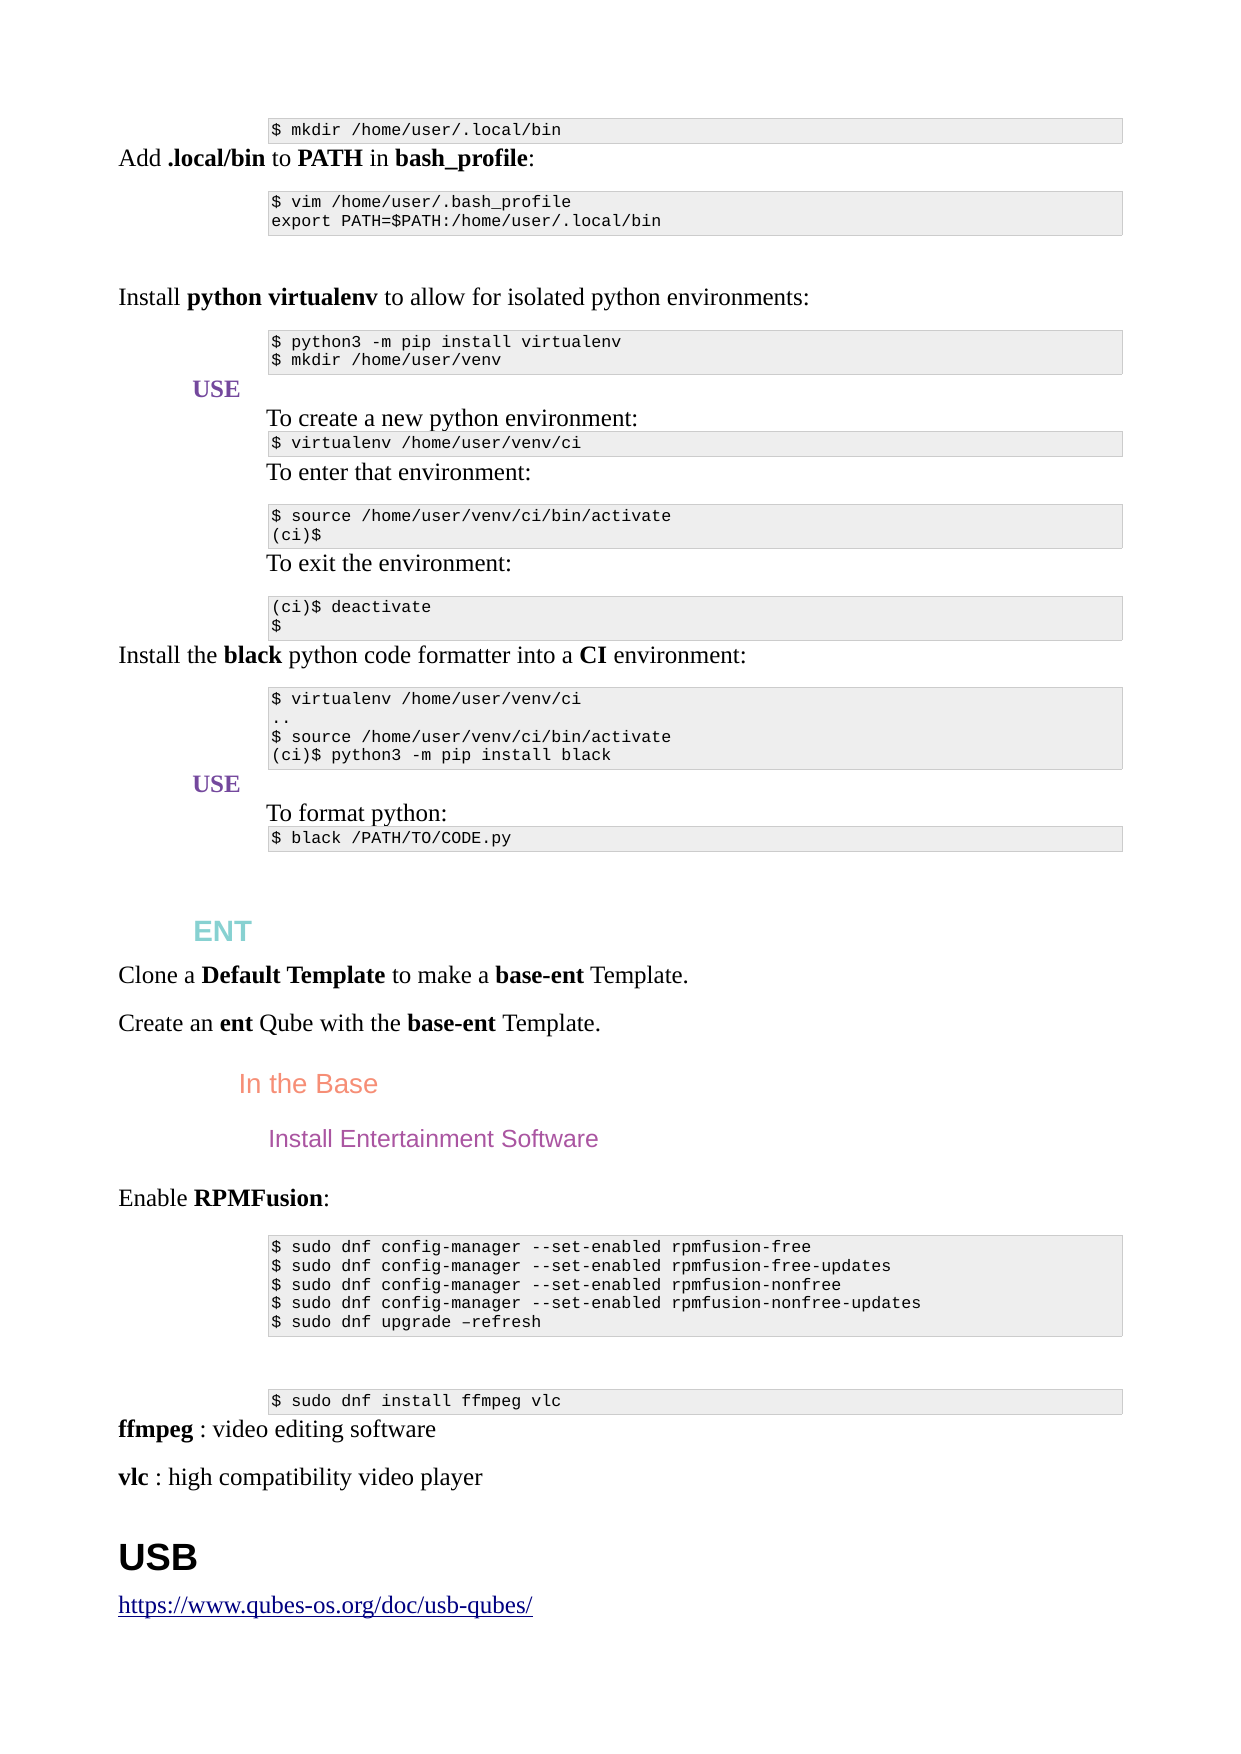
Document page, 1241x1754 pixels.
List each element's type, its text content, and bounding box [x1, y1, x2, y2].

text To enter that environment: [118, 457, 1122, 485]
text export PATH=$PATH:/home/user/.local/bin [269, 210, 1122, 235]
text $ mkdir /home/user/.local/bin [269, 119, 1122, 143]
text $ source /home/user/venv/ci/bin/activate [269, 725, 1122, 744]
text $ python3 -m pip install virtualenv [269, 331, 1122, 349]
text .. [269, 706, 1122, 725]
text $ black /PATH/TO/CODE.py [269, 827, 1122, 851]
text $ source /home/user/venv/ci/bin/activate [269, 505, 1122, 523]
text USE [118, 374, 1122, 403]
text To exit the environment: [118, 548, 1122, 577]
subtitle ENT [193, 914, 1122, 947]
text Install the black python code formatter into a CI environment: [118, 640, 1122, 668]
text To format python: [118, 798, 1122, 826]
text Install python virtualenv to allow for isolated python environments: [118, 282, 1122, 311]
text $ mkdir /home/user/venv [269, 349, 1122, 374]
subtitle In the Base [231, 1068, 1122, 1099]
text Clone a Default Template to make a base-ent Template. [118, 960, 1122, 989]
text Add .local/bin to PATH in bash_profile: [118, 143, 1122, 172]
text vlc : high compatibility video player [118, 1462, 1122, 1491]
subtitle Install Entertainment Software [268, 1124, 1122, 1153]
text https://www.qubes-os.org/doc/usb-qubes/ [118, 1591, 1122, 1619]
text USE [118, 769, 1122, 798]
text (ci)$ deactivate [269, 597, 1122, 614]
text (ci)$ python3 -m pip install black [269, 744, 1122, 769]
text Create an ent Qube with the base-ent Template. [118, 1008, 1122, 1036]
subtitle USB [118, 1534, 1122, 1578]
text $ virtualenv /home/user/venv/ci [269, 432, 1122, 456]
text $ sudo dnf config-manager --set-enabled rpmfusion-free-updates [269, 1254, 1122, 1273]
text $ sudo dnf upgrade –refresh [269, 1311, 1122, 1336]
text $ virtualenv /home/user/venv/ci [269, 688, 1122, 706]
text $ sudo dnf config-manager --set-enabled rpmfusion-free [269, 1236, 1122, 1254]
text $ [269, 614, 1122, 640]
text Enable RPMFusion: [118, 1183, 1122, 1212]
text To create a new python environment: [118, 403, 1122, 431]
text $ sudo dnf config-manager --set-enabled rpmfusion-nonfree [269, 1273, 1122, 1292]
text (ci)$ [269, 523, 1122, 548]
text $ vim /home/user/.bash_profile [269, 192, 1122, 210]
text $ sudo dnf install ffmpeg vlc [269, 1390, 1122, 1414]
text $ sudo dnf config-manager --set-enabled rpmfusion-nonfree-updates [269, 1292, 1122, 1311]
text ffmpeg : video editing software [118, 1414, 1122, 1443]
